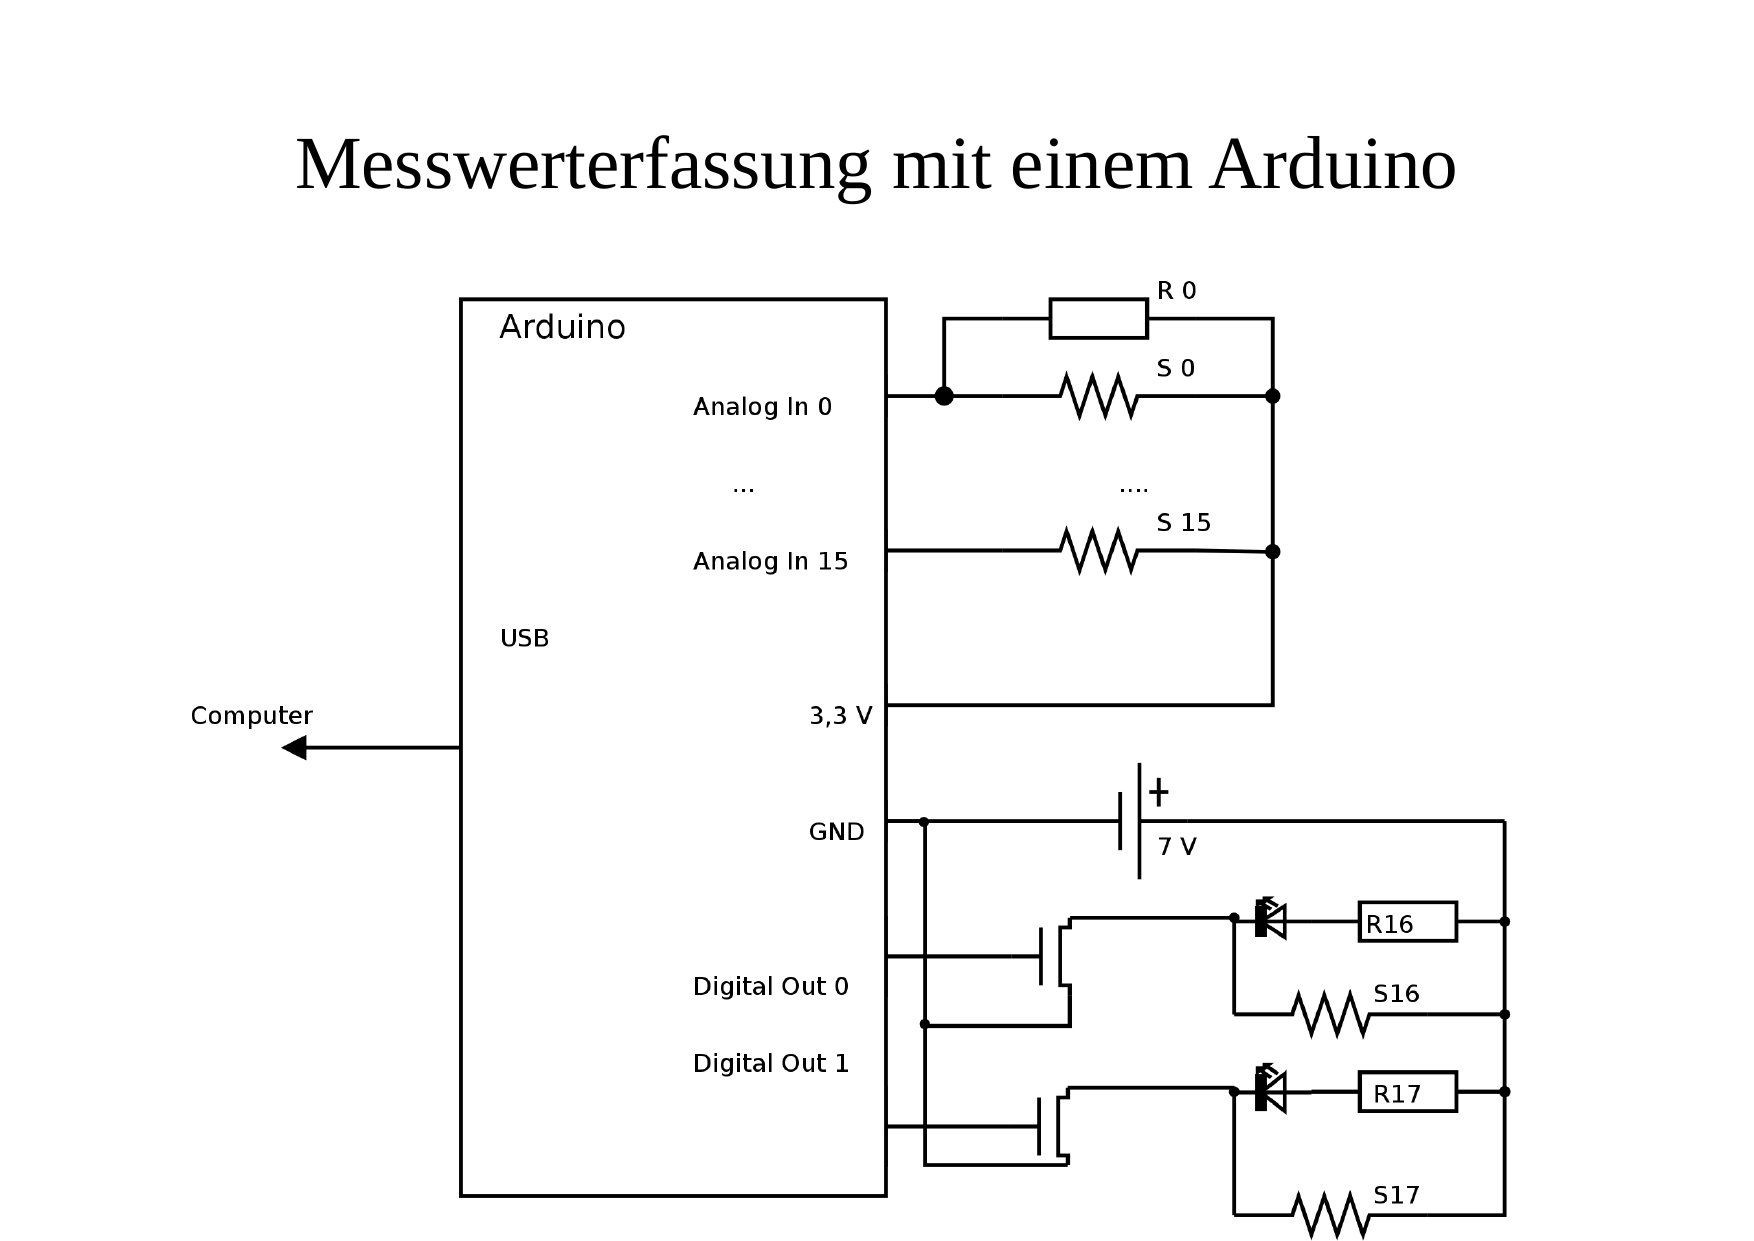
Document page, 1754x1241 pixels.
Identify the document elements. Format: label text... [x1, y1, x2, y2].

text Messwerterfassung mit einem Arduino [118, 118, 1636, 204]
picture [190, 276, 1564, 1241]
